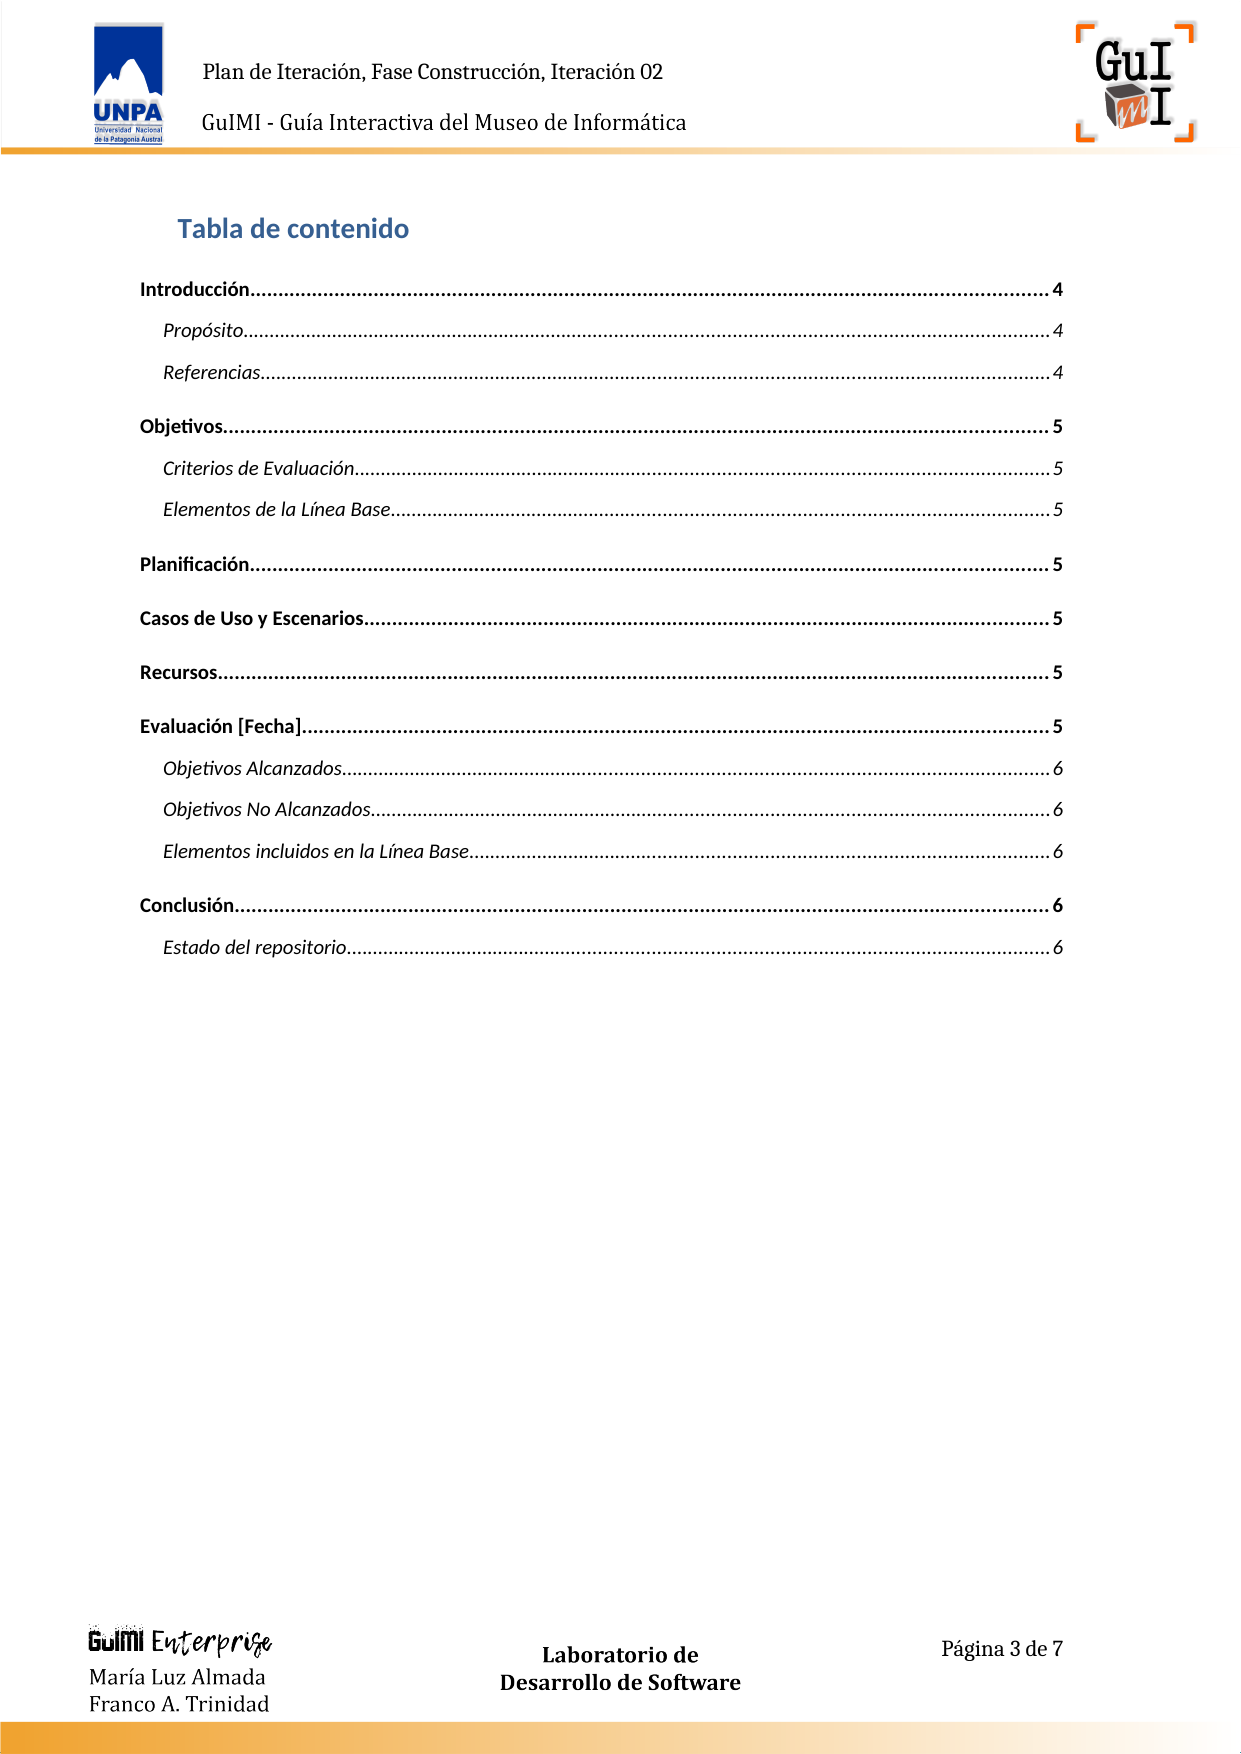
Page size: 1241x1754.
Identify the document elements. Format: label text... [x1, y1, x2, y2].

text Criterios de Evaluación 5 [163, 455, 1063, 480]
text Casos de Uso y Escenarios 5 [140, 605, 1063, 630]
text Conclusión 6 [140, 892, 1063, 918]
text Elementos de la Línea Base 5 [163, 497, 1063, 522]
text Objetivos 5 [140, 413, 1063, 439]
text Recursos 5 [140, 659, 1063, 684]
text Objetivos Alcanzados 6 [163, 755, 1063, 780]
subtitle Tabla de contenido [177, 210, 1063, 246]
picture [0, 1613, 1241, 1754]
text Referencias 4 [163, 359, 1063, 384]
text Evaluación [Fecha] 5 [140, 713, 1063, 739]
text Objetivos No Alcanzados 6 [163, 797, 1063, 822]
text Propósito 4 [163, 317, 1063, 343]
text Planificación 5 [140, 551, 1063, 576]
text Introducción 4 [140, 276, 1063, 301]
picture [0, 0, 1241, 155]
text Elementos incluidos en la Línea Base 6 [163, 838, 1063, 864]
text Estado del repositorio 6 [163, 934, 1063, 959]
